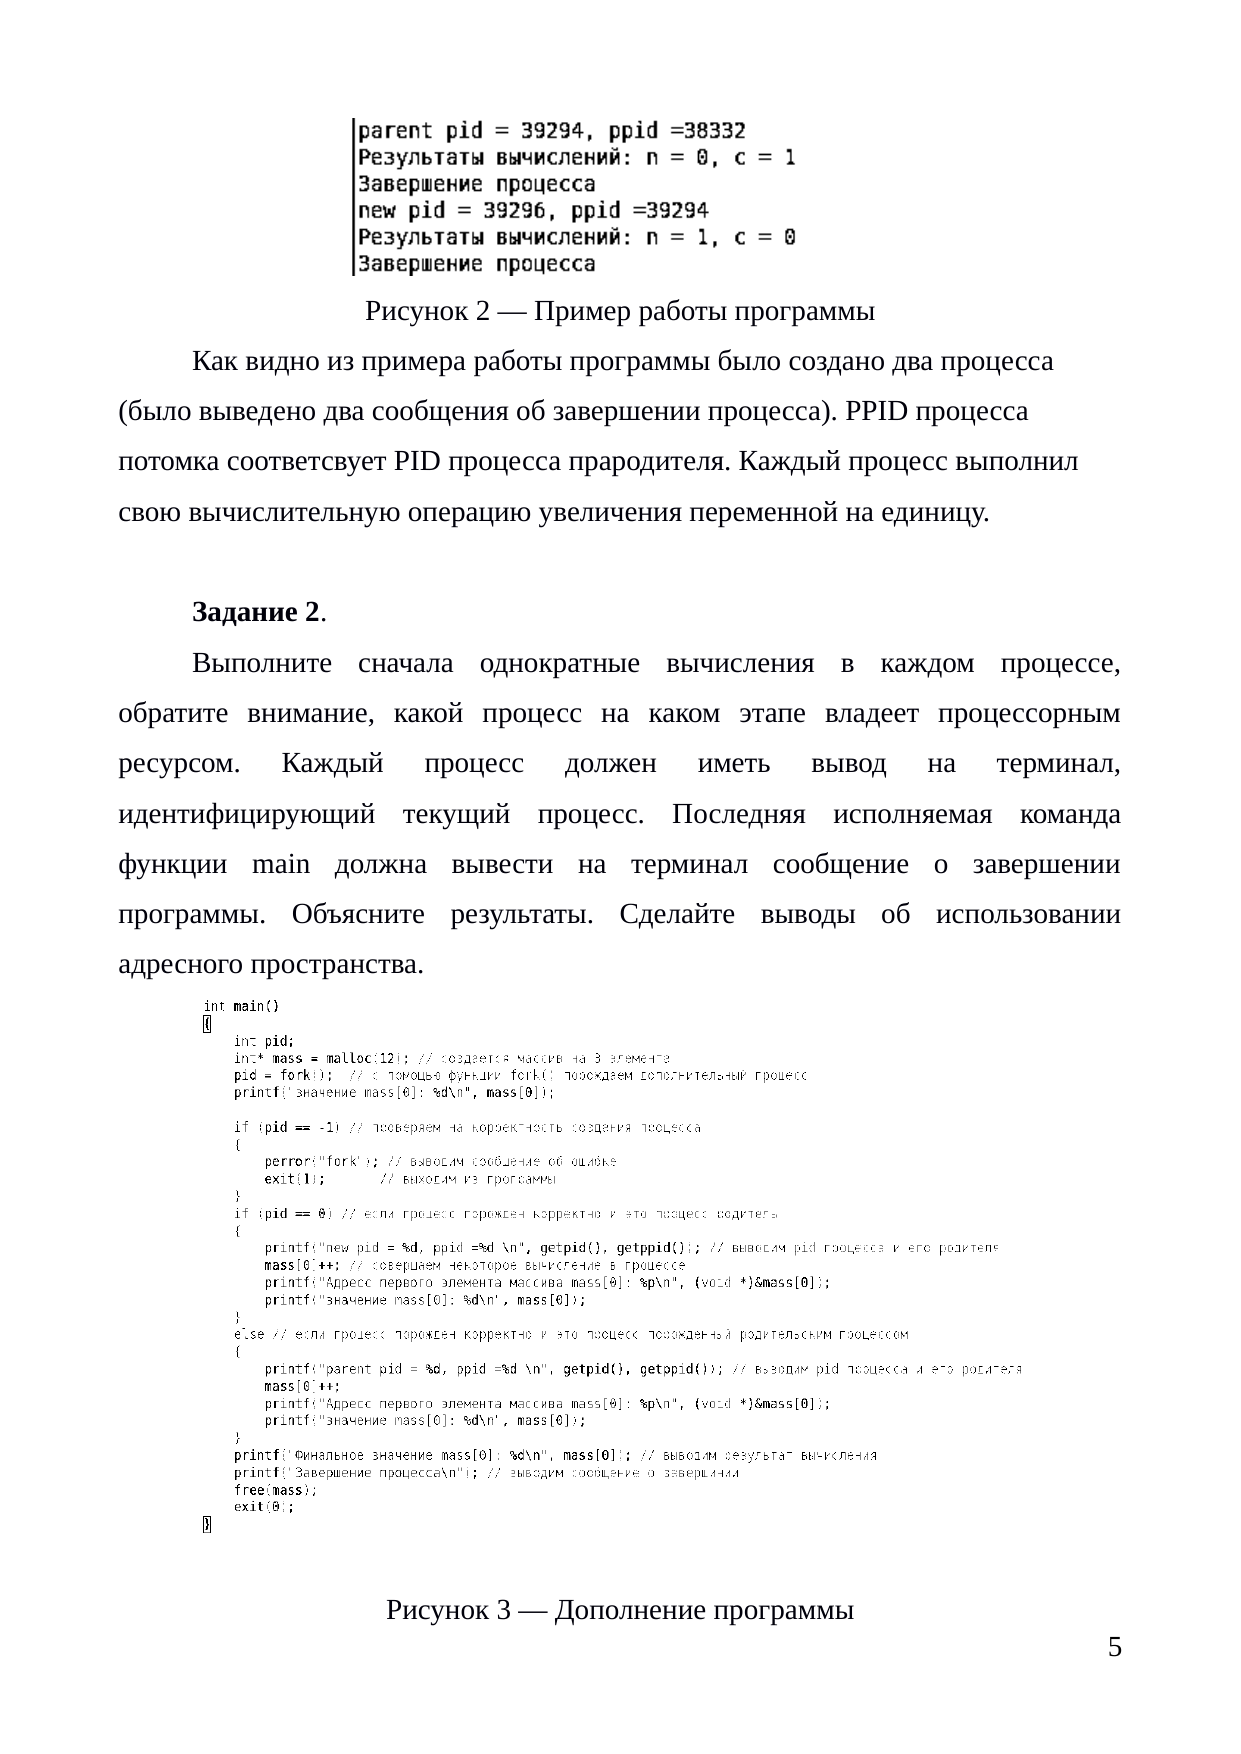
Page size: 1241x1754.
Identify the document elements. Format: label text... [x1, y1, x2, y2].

text Выполните сначала однократные вычисления в каждом процессе, обратите внимание, какой процесс на каком этапе владеет процессорным ресурсом. Каждый процесс должен иметь вывод на терминал, идентифицирующий текущий процесс. Последняя исполняемая команда функции main должна вывести на терминал сообщение о завершении программы. Объясните результаты. Сделайте выводы об использовании адресного пространства. [118, 645, 1122, 980]
text Рисунок 2 — Пример работы программы [118, 118, 1122, 326]
text Рисунок 3 — Дополнение программы [118, 1592, 1122, 1626]
picture [352, 118, 888, 276]
text Как видно из примера работы программы было создано два процесса (было выведено два сообщения об завершении процесса). PPID процесса потомка соответсвует PID процесса прародителя. Каждый процесс выполнил свою вычислительную операцию увеличения переменной на единицу. [118, 343, 1122, 527]
text Задание 2. [118, 594, 1122, 628]
picture [199, 993, 1042, 1542]
